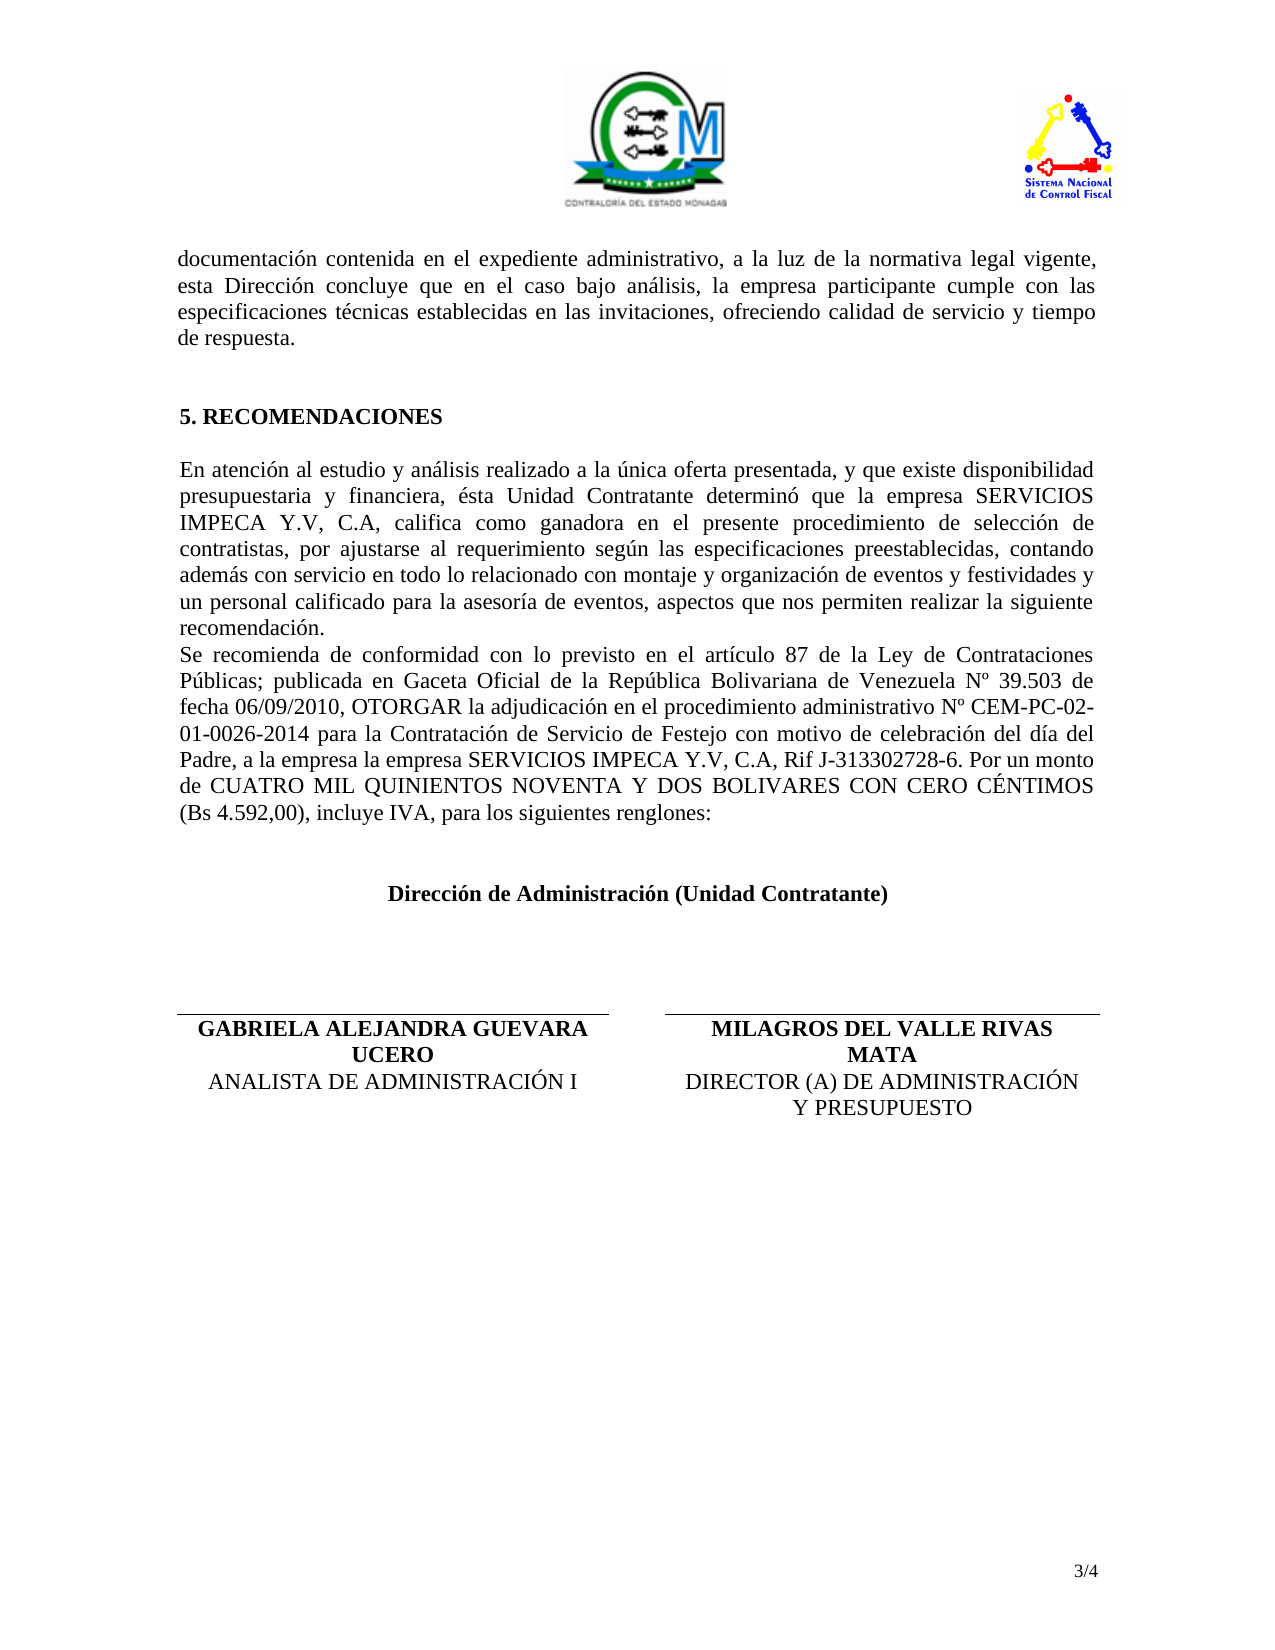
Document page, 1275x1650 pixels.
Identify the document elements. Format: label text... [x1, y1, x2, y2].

table_header Dirección de Administración (Unidad Contratante) [178, 880, 1098, 933]
text documentación contenida en el expediente administrativo, a la luz de la normativa legal vigente, esta Dirección concluye que en el caso bajo análisis, la empresa participante cumple con las especificaciones técnicas establecidas en las invitaciones, ofreciendo calidad de servicio y tiempo de respuesta. [177, 245, 1098, 351]
picture [1017, 91, 1121, 201]
table_header [609, 1014, 665, 1121]
picture [562, 69, 730, 210]
table_header GABRIELA ALEJANDRA GUEVARA UCERO ANALISTA DE ADMINISTRACIÓN I [177, 1015, 608, 1121]
text En atención al estudio y análisis realizado a la única oferta presentada, y que existe disponibilidad presupuestaria y financiera, ésta Unidad Contratante determinó que la empresa SERVICIOS IMPECA Y.V, C.A, califica como ganadora en el presente procedimiento de selección de contratistas, por ajustarse al requerimiento según las especificaciones preestablecidas, contando además con servicio en todo lo relacionado con montaje y organización de eventos y festividades y un personal calificado para la asesoría de eventos, aspectos que nos permiten realizar la siguiente recomendación. Se recomienda de conformidad con lo previsto en el artículo 87 de la Ley de Contrataciones Públicas; publicada en Gaceta Oficial de la República Bolivariana de Venezuela Nº 39.503 de fecha 06/09/2010, OTORGAR la adjudicación en el procedimiento administrativo Nº CEM-PC-02-01-0026-2014 para la Contratación de Servicio de Festejo con motivo de celebración del día del Padre, a la empresa la empresa SERVICIOS IMPECA Y.V, C.A, Rif J-313302728-6. Por un monto de CUATRO MIL QUINIENTOS NOVENTA Y DOS BOLIVARES CON CERO CÉNTIMOS (Bs 4.592,00), incluye IVA, para los siguientes renglones: [179, 456, 1095, 825]
text 5. RECOMENDACIONES [179, 403, 1095, 430]
table_header MILAGROS DEL VALLE RIVAS MATA DIRECTOR (A) DE ADMINISTRACIÓN Y PRESUPUESTO [665, 1015, 1099, 1121]
